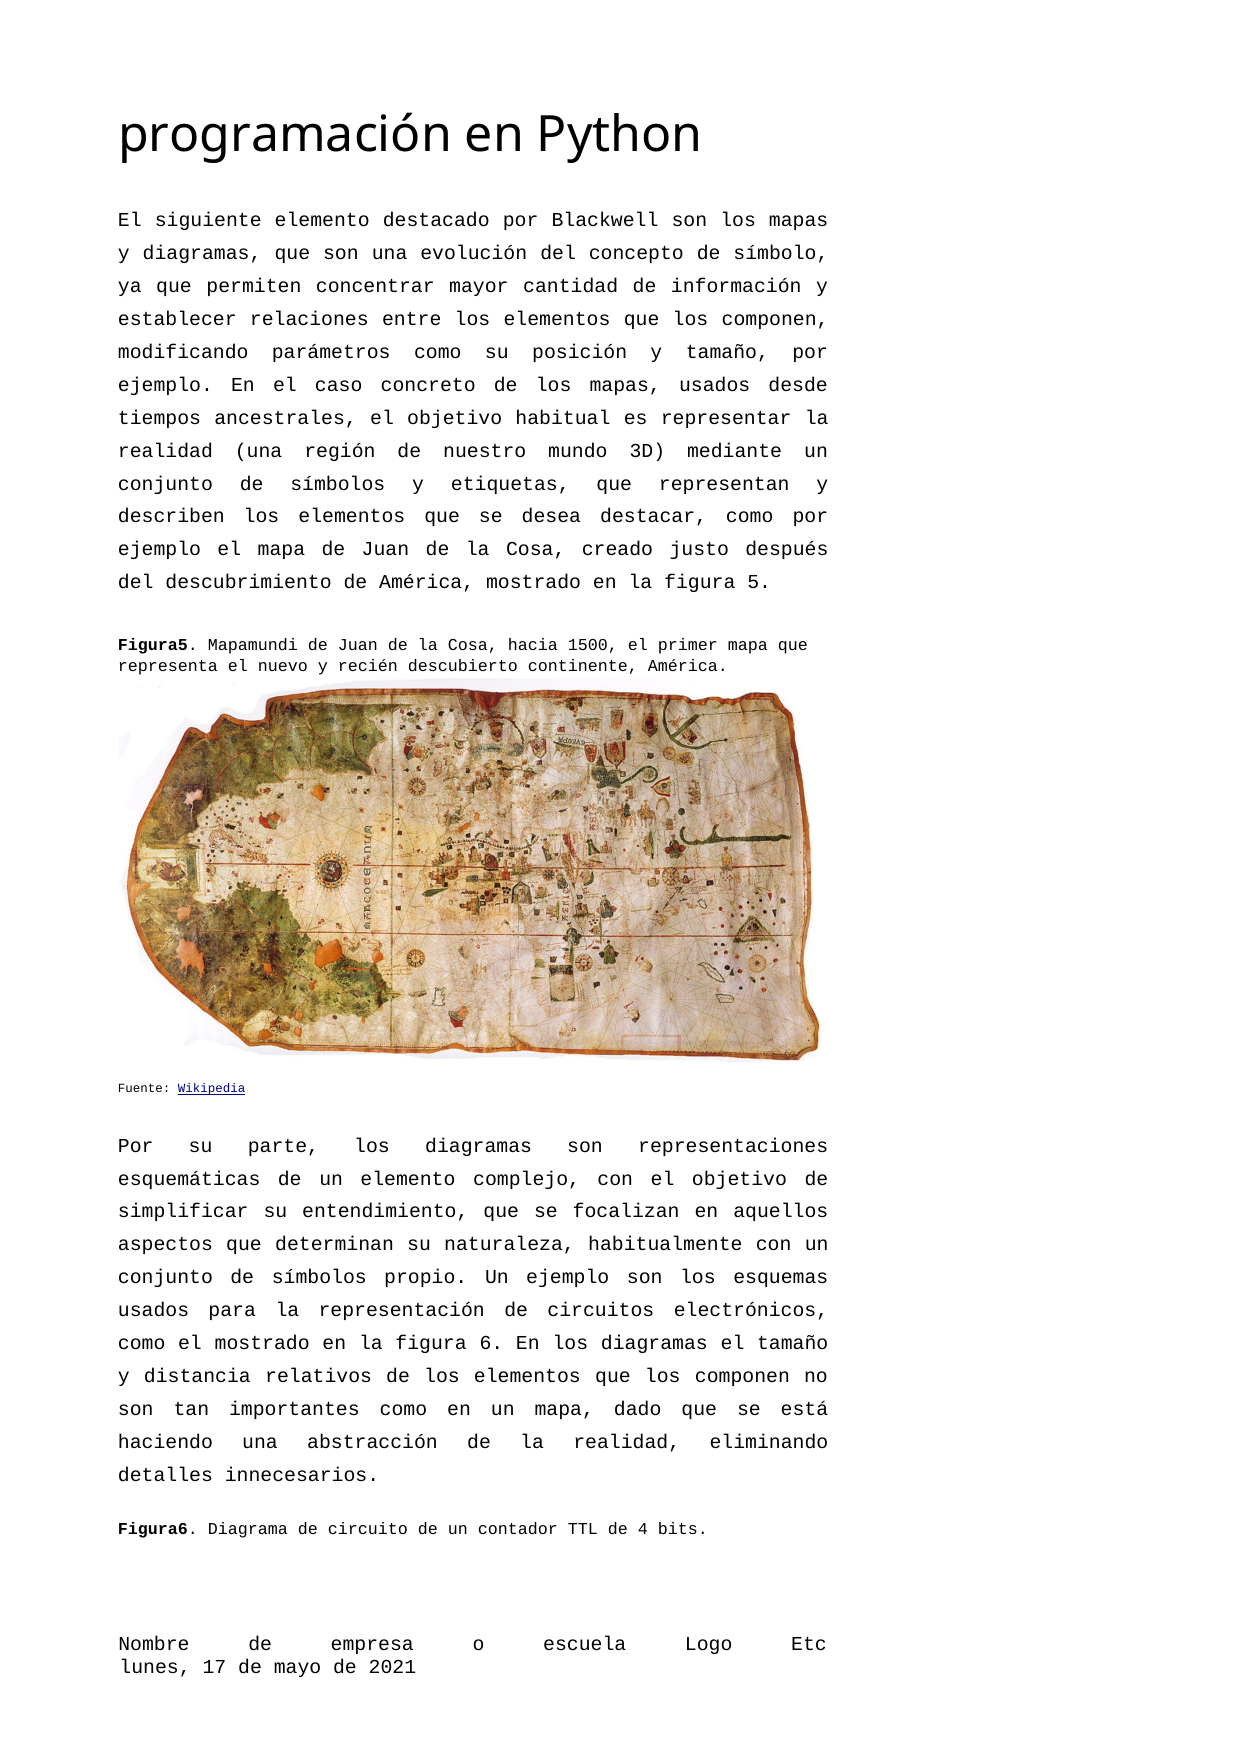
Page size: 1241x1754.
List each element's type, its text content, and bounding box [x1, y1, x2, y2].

text Fuente: Wikipedia [118, 1082, 1107, 1096]
text El siguiente elemento destacado por Blackwell son los mapas y diagramas, que son una evolución del concepto de símbolo, ya que permiten concentrar mayor cantidad de información y establecer relaciones entre los elementos que los componen, modificando parámetros como su posición y tamaño, por ejemplo. En el caso concreto de los mapas, usados desde tiempos ancestrales, el objetivo habitual es representar la realidad (una región de nuestro mundo 3D) mediante un conjunto de símbolos y etiquetas, que representan y describen los elementos que se desea destacar, como por ejemplo el mapa de Juan de la Cosa, creado justo después del descubrimiento de América, mostrado en la figura 5. [118, 210, 828, 595]
text Por su parte, los diagramas son representaciones esquemáticas de un elemento complejo, con el objetivo de simplificar su entendimiento, que se focalizan en aquellos aspectos que determinan su naturaleza, habitualmente con un conjunto de símbolos propio. Un ejemplo son los esquemas usados para la representación de circuitos electrónicos, como el mostrado en la figura 6. En los diagramas el tamaño y distancia relativos de los elementos que los componen no son tan importantes como en un mapa, dado que se está haciendo una abstracción de la realidad, eliminando detalles innecesarios. [118, 1136, 828, 1487]
text Figura5. Mapamundi de Juan de la Cosa, hacia 1500, el primer mapa que representa el nuevo y recién descubierto continente, América. [118, 636, 825, 676]
text Figura6. Diagrama de circuito de un contador TTL de 4 bits. [118, 1521, 825, 1539]
